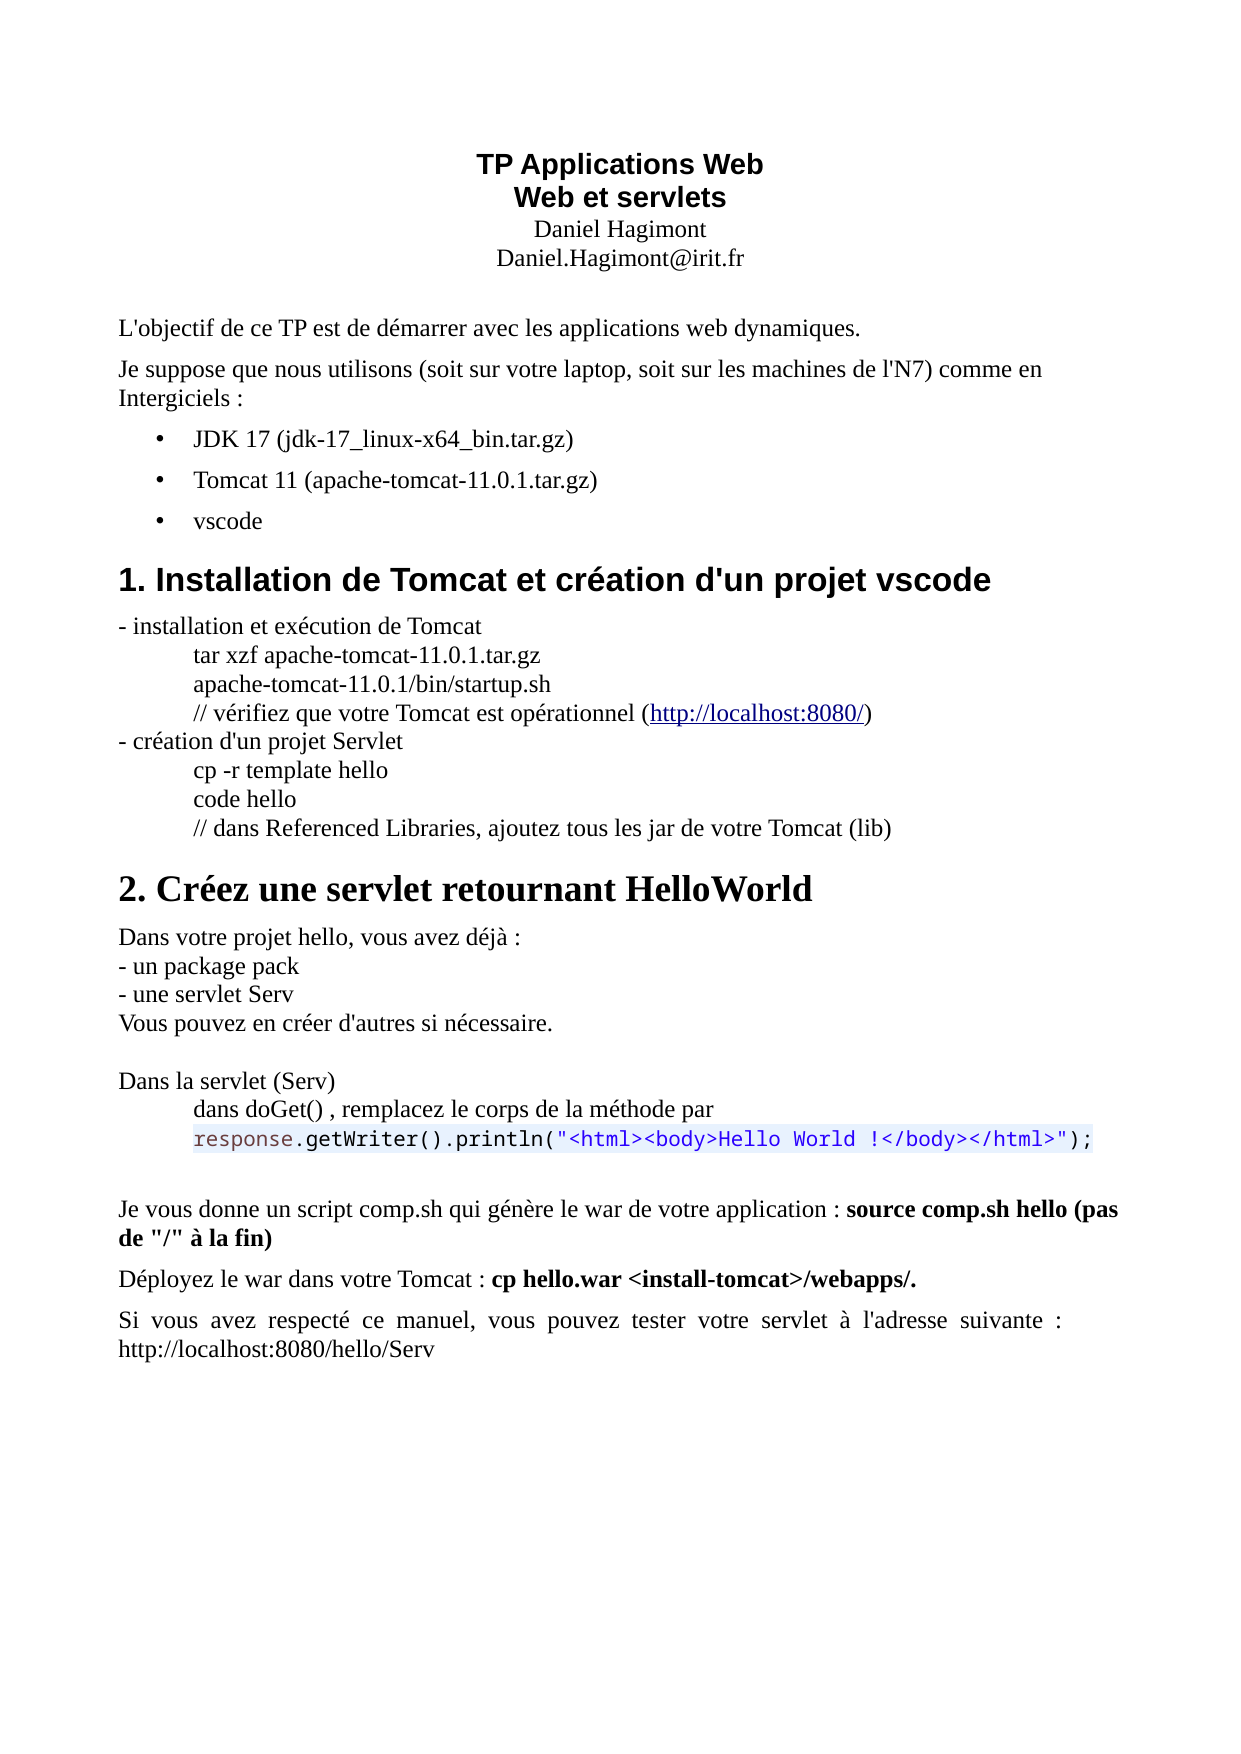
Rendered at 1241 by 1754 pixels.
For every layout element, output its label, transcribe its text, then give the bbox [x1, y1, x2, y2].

text tar xzf apache-tomcat-11.0.1.tar.gz [118, 640, 1122, 669]
text cp -r template hello [118, 755, 1122, 784]
text Daniel Hagimont [118, 214, 1122, 243]
list JDK 17 (jdk-17_linux-x64_bin.tar.gz) [156, 424, 1122, 453]
text - création d'un projet Servlet [118, 726, 1122, 755]
subtitle 1. Installation de Tomcat et création d'un projet vscode [118, 560, 1122, 599]
text dans doGet() , remplacez le corps de la méthode par [118, 1094, 1122, 1123]
text - installation et exécution de Tomcat [118, 611, 1122, 640]
text Vous pouvez en créer d'autres si nécessaire. [118, 1008, 1063, 1037]
list vscode [156, 506, 1122, 535]
subtitle Web et servlets [118, 180, 1122, 214]
text response.getWriter().println("<html><body>Hello World !</body></html>"); [118, 1123, 1122, 1153]
text - un package pack [118, 951, 1063, 979]
subtitle TP Applications Web [118, 147, 1122, 180]
text Je suppose que nous utilisons (soit sur votre laptop, soit sur les machines de l'N7) comme en Intergiciels : [118, 354, 1122, 411]
text // dans Referenced Libraries, ajoutez tous les jar de votre Tomcat (lib) [118, 813, 1122, 841]
subtitle 2. Créez une servlet retournant HelloWorld [118, 866, 1122, 909]
text code hello [118, 784, 1122, 813]
text L'objectif de ce TP est de démarrer avec les applications web dynamiques. [118, 313, 1122, 341]
text - une servlet Serv [118, 979, 1063, 1008]
text Je vous donne un script comp.sh qui génère le war de votre application : source comp.sh hello (pas de "/" à la fin) [118, 1194, 1122, 1251]
text Dans la servlet (Serv) [118, 1066, 1122, 1094]
text apache-tomcat-11.0.1/bin/startup.sh [118, 669, 1122, 698]
text Si vous avez respecté ce manuel, vous pouvez tester votre servlet à l'adresse suivante : http://localhost:8080/hello/Serv [118, 1305, 1063, 1363]
text Daniel.Hagimont@irit.fr [118, 243, 1122, 271]
text Dans votre projet hello, vous avez déjà : [118, 922, 1063, 951]
text // vérifiez que votre Tomcat est opérationnel (http://localhost:8080/) [118, 698, 1122, 726]
text Déployez le war dans votre Tomcat : cp hello.war <install-tomcat>/webapps/. [118, 1264, 1122, 1293]
list Tomcat 11 (apache-tomcat-11.0.1.tar.gz) [156, 465, 1122, 494]
